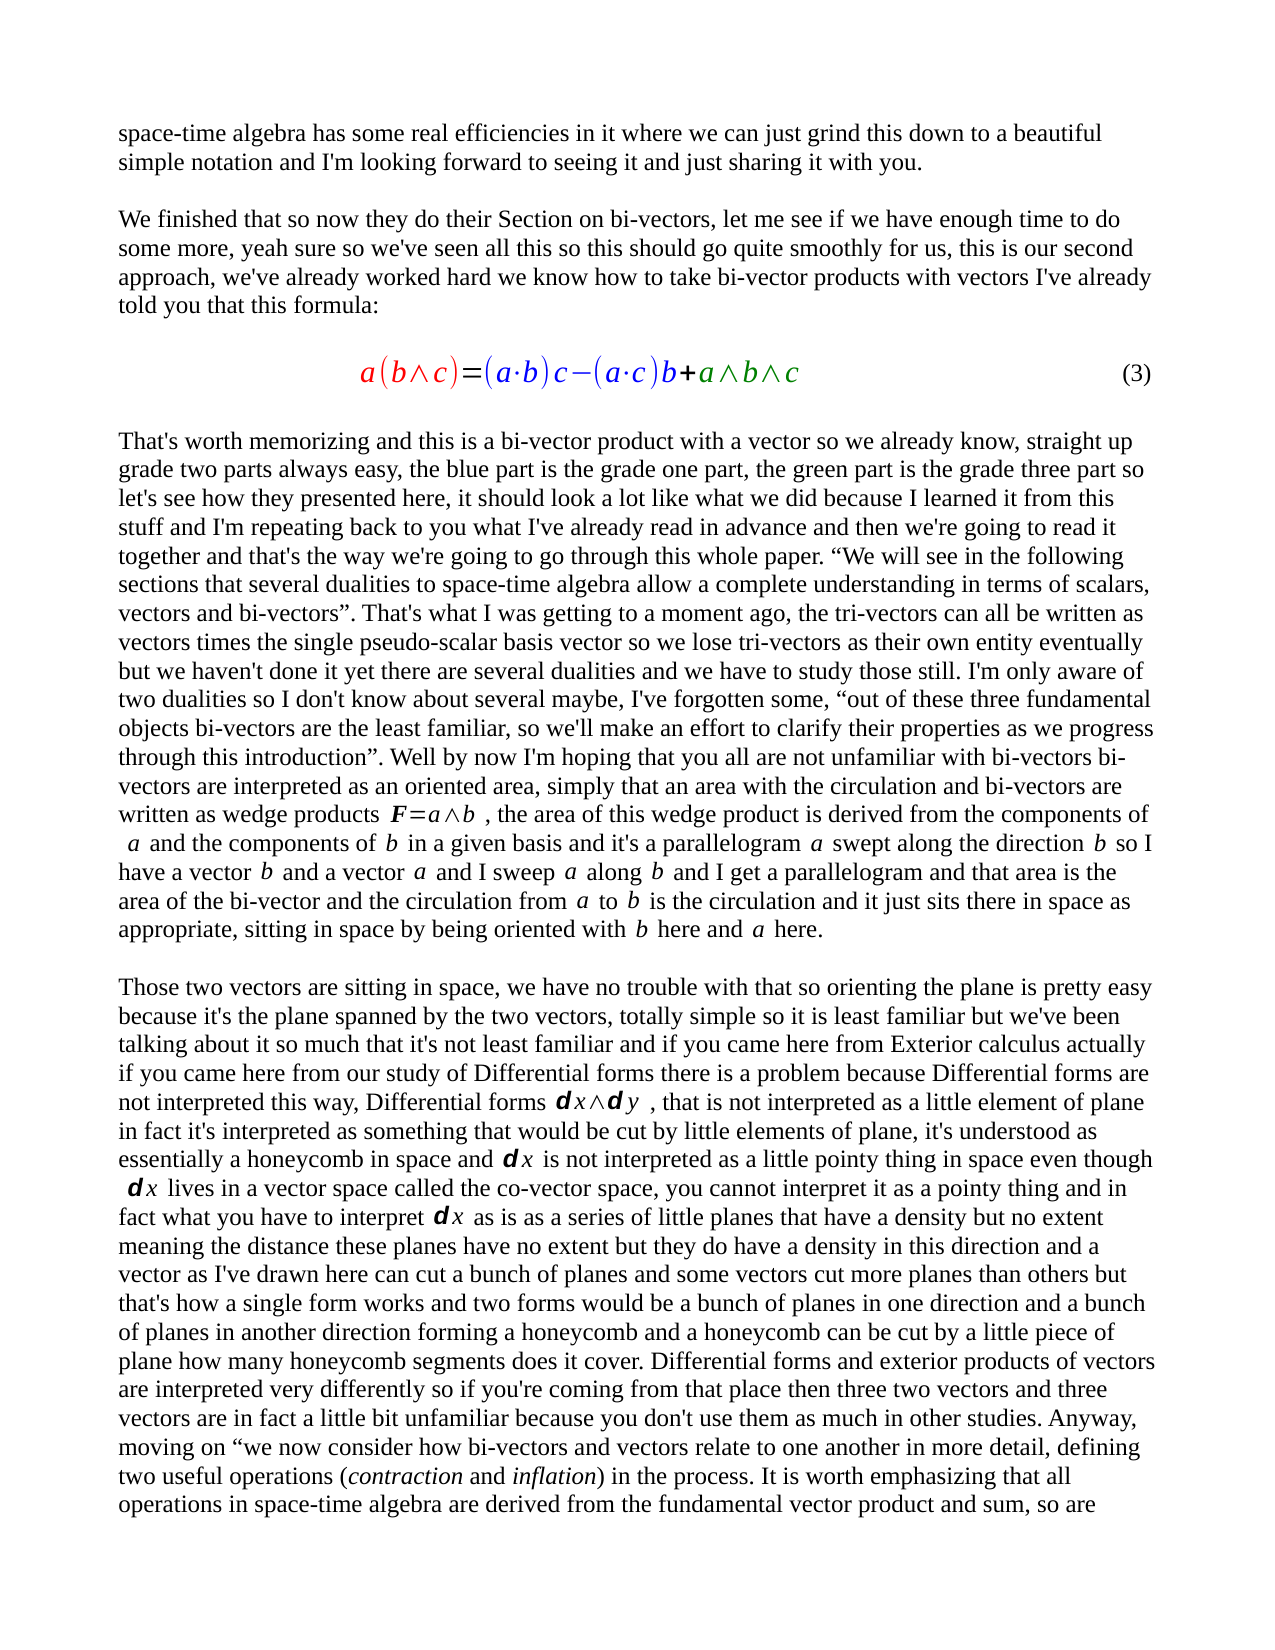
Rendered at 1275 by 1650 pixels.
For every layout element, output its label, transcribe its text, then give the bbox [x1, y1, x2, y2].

table_header [118, 348, 1041, 397]
text It's not like we literally built it and kludged it together to model reality like the Epicycles of Ptolemy in astronomy where everything went around the Earth and they had to really, they make a great model of things going around the Earth but that great model was just really kludged together, this is not kludged together, this is actually built from basic vector space principles and the Minkowski metric and voila, it all falls out so it's a comprehensive whole because it covers everything but it's not just a bunch of stuff thrown into a box it's well organized from first principles that don't obviously, shouldn't necessarily obviously, tell us about the real world but it does. “Moreover, the Clifford product provides them with a wealth of additional structure which we will exploit to make manipulations of multi-vectors simple in practice” and that's the I think what they're referring to there is the beautiful simplifications that they're going to do to keep us away from having to think perpetually in terms of this mess and getting much closer to Figure 2 and we're getting even simpler, we've already gotten simpler becauseand these tri-vectorswe're going to see are going to become things likeand things of that of that ilk, I thinkis probably. You can already see itand you're left withwhich isso we're even going to get rid ofand we're going to probably end up writing justfor that but stay tuned but the beauty is that they're saying is that space-time algebra has some real efficiencies in it where we can just grind this down to a beautiful simple notation and I'm looking forward to seeing it and just sharing it with you. [118, 118, 1157, 176]
text Those two vectors are sitting in space, we have no trouble with that so orienting the plane is pretty easy because it's the plane spanned by the two vectors, totally simple so it is least familiar but we've been [118, 972, 1157, 1029]
table_header (3) [1041, 348, 1157, 397]
text That's worth memorizing and this is a bi-vector product with a vector so we already know, straight up grade two parts always easy, the blue part is the grade one part, the green part is the grade three part so let's see how they presented here, it should look a lot like what we did because I learned it from this stuff and I'm repeating back to you what I've already read in advance and then we're going to read it together and that's the way we're going to go through this whole paper. “We will see in the following sections that several dualities to space-time algebra allow a complete understanding in terms of scalars, vectors and bi-vectors”. That's what I was getting to a moment ago, the tri-vectors can all be written as vectors times the single pseudo-scalar basis vector so we lose tri-vectors as their own entity eventually but we haven't done it yet there are several dualities and we have to study those still. I'm only aware of two dualities so I don't know about several maybe, I've forgotten some, “out of these three fundamental objects bi-vectors are the least familiar, so we'll make an effort to clarify their properties as we progress through this introduction”. Well by now I'm hoping that you all are not unfamiliar with bi-vectors bi-vectors are interpreted as an oriented area, simply that an area with the circulation and bi-vectors are written as wedge products, the area of this wedge product is derived from the components of and the components ofin a given basis and it's a parallelogramswept along the directionso I have a vectorand a vectorand I sweepalongand I get a parallelogram and that area is the area of the bi-vector and the circulation fromtois the circulation and it just sits there in space as appropriate, sitting in space by being oriented withhere andhere. [118, 426, 1157, 943]
text talking about it so much that it's not least familiar and if you came here from Exterior calculus actually if you came here from our study of Differential forms there is a problem because Differential forms are not interpreted this way, Differential forms, that is not interpreted as a little element of plane in fact it's interpreted as something that would be cut by little elements of plane, it's understood as essentially a honeycomb in space andis not interpreted as a little pointy thing in space even though lives in a vector space called the co-vector space, you cannot interpret it as a pointy thing and in fact what you have to interpretas is as a series of little planes that have a density but no extent meaning the distance these planes have no extent but they do have a density in this direction and a vector as I've drawn here can cut a bunch of planes and some vectors cut more planes than others but that's how a single form works and two forms would be a bunch of planes in one direction and a bunch of planes in another direction forming a honeycomb and a honeycomb can be cut by a little piece of plane how many honeycomb segments does it cover. Differential forms and exterior products of vectors are interpreted very differently so if you're coming from that place then three two vectors and three vectors are in fact a little bit unfamiliar because you don't use them as much in other studies. Anyway, moving on “we now consider how bi-vectors and vectors relate to one another in more detail, defining two useful operations (contraction and inflation) in the process. It is worth emphasizing that all operations in space-time algebra are derived from the fundamental vector product and sum, so are [118, 1029, 1157, 1518]
text We finished that so now they do their Section on bi-vectors, let me see if we have enough time to do some more, yeah sure so we've seen all this so this should go quite smoothly for us, this is our second approach, we've already worked hard we know how to take bi-vector products with vectors I've already told you that this formula: [118, 204, 1157, 319]
